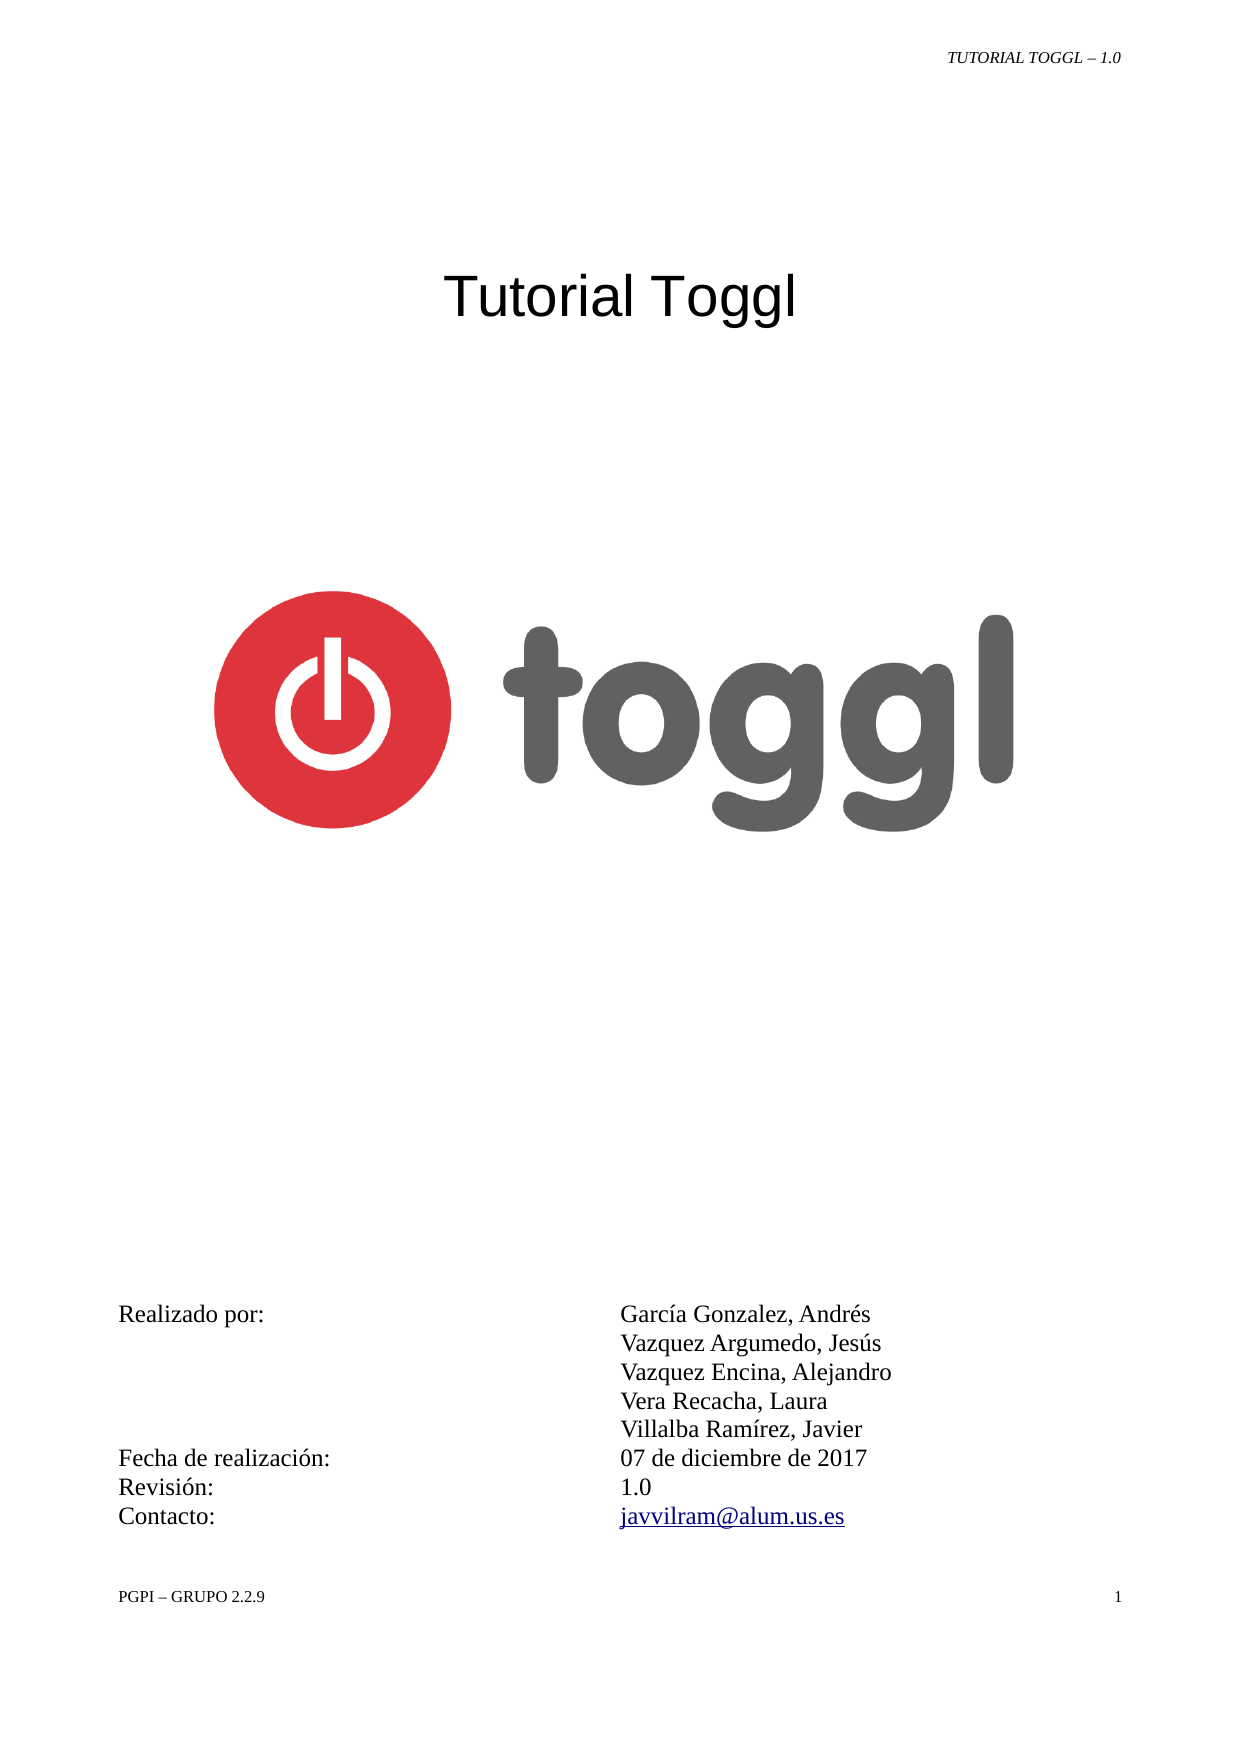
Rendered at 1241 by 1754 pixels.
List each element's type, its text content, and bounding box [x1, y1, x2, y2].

table_header García Gonzalez, Andrés Vazquez Argumedo, Jesús Vazquez Encina, Alejandro Vera Recacha, Laura Villalba Ramírez, Javier [620, 1300, 1122, 1443]
table_header Realizado por: [118, 1300, 620, 1443]
table_cell Revisión: [118, 1472, 620, 1501]
table_cell javvilram@alum.us.es [620, 1501, 1122, 1529]
table_cell 07 de diciembre de 2017 [620, 1443, 1122, 1472]
table_cell 1.0 [620, 1472, 1122, 1501]
table_cell Fecha de realización: [118, 1443, 620, 1472]
picture [118, 514, 1123, 916]
text Tutorial Toggl [118, 262, 1122, 329]
table_cell Contacto: [118, 1501, 620, 1529]
